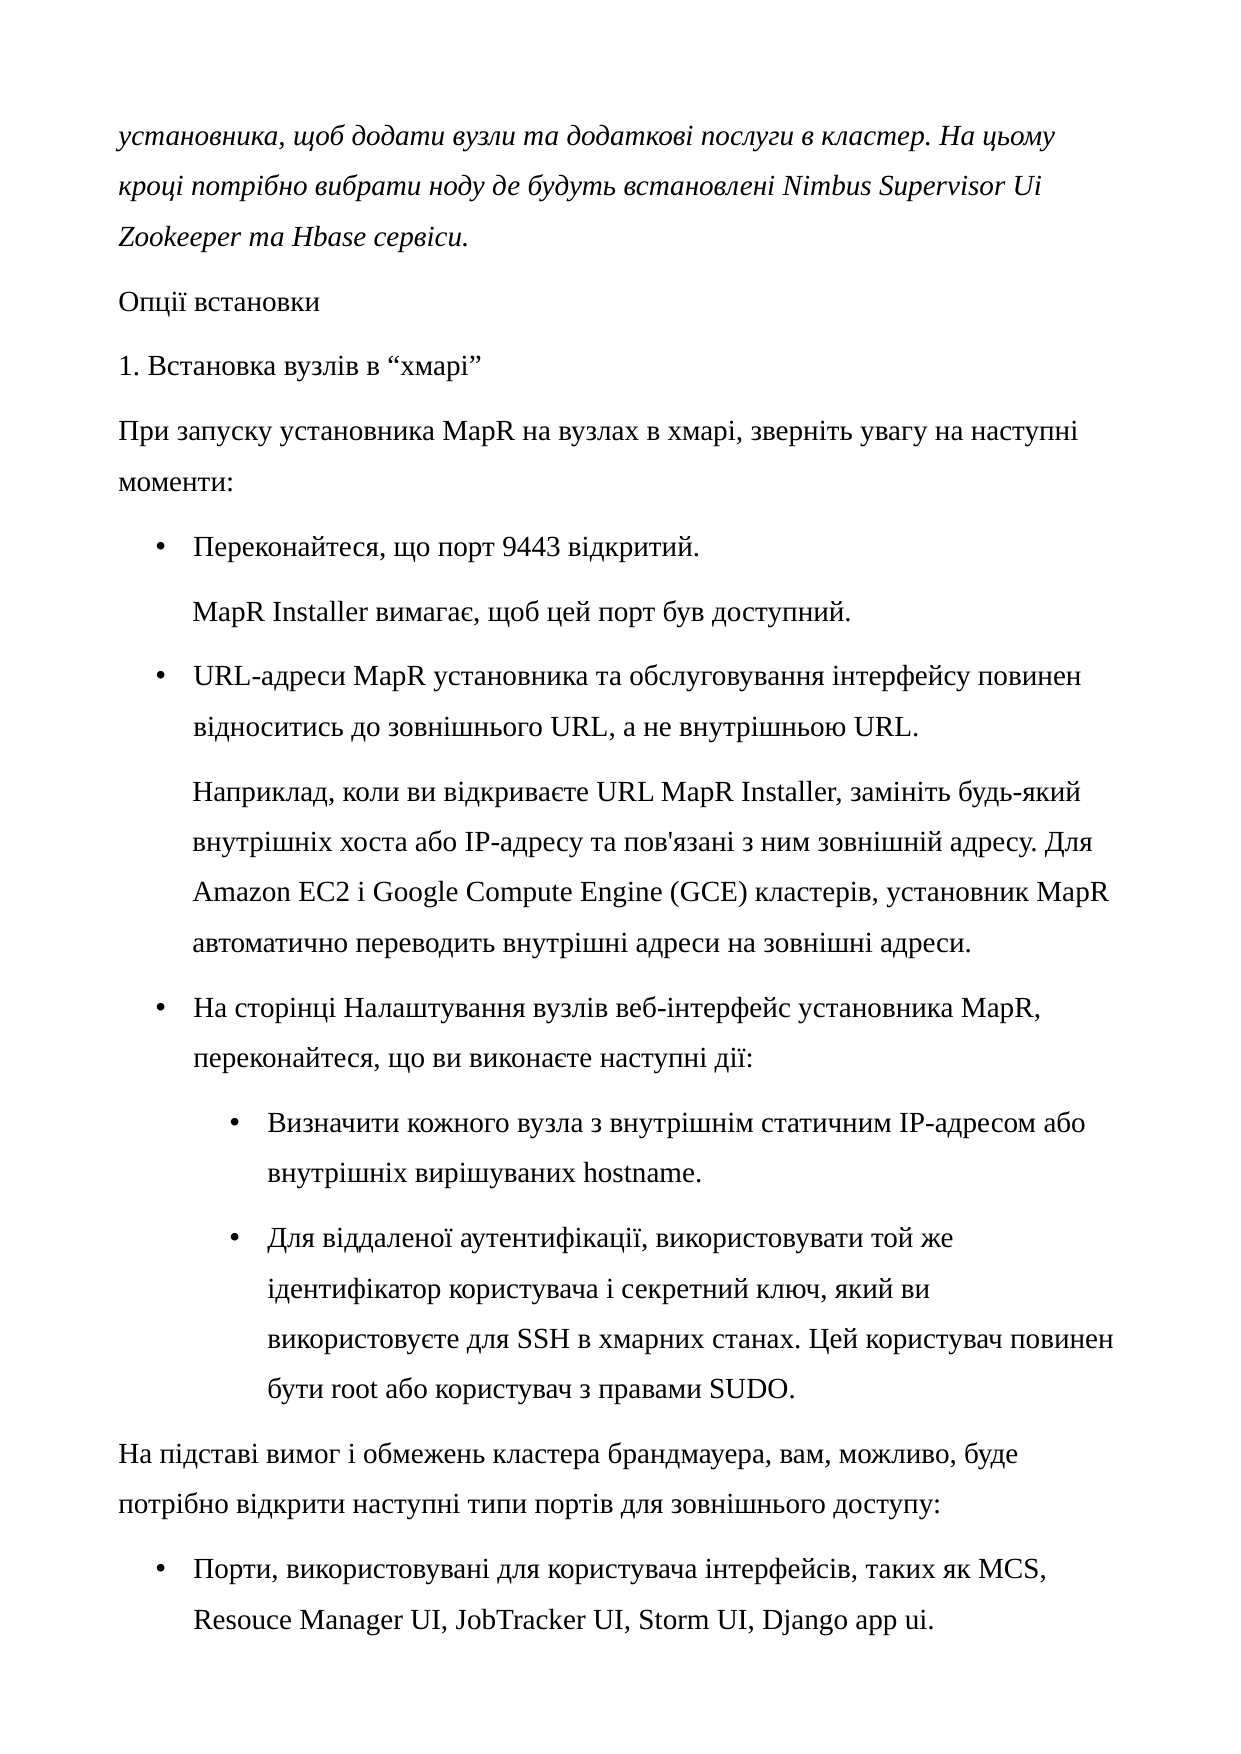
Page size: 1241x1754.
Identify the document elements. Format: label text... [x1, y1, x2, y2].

list Для віддаленої аутентифікації, використовувати той же ідентифікатор користувача і секретний ключ, який ви використовуєте для SSH в хмарних станах. Цей користувач повинен бути root або користувач з правами SUDO. [229, 1220, 1122, 1405]
list Порти, використовувані для користувача інтерфейсів, таких як MCS, Resouce Manager UI, JobTracker UI, Storm UI, Django app ui. [156, 1551, 1122, 1635]
text MapR Installer вимагає, щоб цей порт був доступний. [192, 594, 1122, 627]
list Переконайтеся, що порт 9443 відкритий. [156, 529, 1122, 562]
text 1. Встановка вузлів в “хмарі” [118, 348, 1122, 382]
list Визначити кожного вузла з внутрішнім статичним IP-адресом або внутрішніх вирішуваних hostname. [229, 1105, 1122, 1189]
list URL-адреси MapR установника та обслуговування інтерфейсу повинен відноситись до зовнішнього URL, а не внутрішньою URL. [156, 658, 1122, 742]
list На сторінці Налаштування вузлів веб-інтерфейс установника MapR, переконайтеся, що ви виконаєте наступні дії: [156, 990, 1122, 1074]
text Опції встановки [118, 284, 1122, 317]
text На підставі вимог і обмежень кластера брандмауера, вам, можливо, буде потрібно відкрити наступні типи портів для зовнішнього доступу: [118, 1436, 1122, 1520]
text При запуску установника MapR на вузлах в хмарі, зверніть увагу на наступні моменти: [118, 413, 1122, 497]
text Наприклад, коли ви відкриваєте URL MapR Installer, замініть будь-який внутрішніх хоста або IP-адресу та пов'язані з ним зовнішній адресу. Для Amazon EC2 і Google Compute Engine (GCE) кластерів, установник MapR автоматично переводить внутрішні адреси на зовнішні адреси. [192, 774, 1122, 958]
text установника, щоб додати вузли та додаткові послуги в кластер. На цьому кроці потрібно вибрати ноду де будуть встановлені Nimbus Supervisor Ui Zookeeper та Hbase сервіси. [118, 118, 1122, 252]
